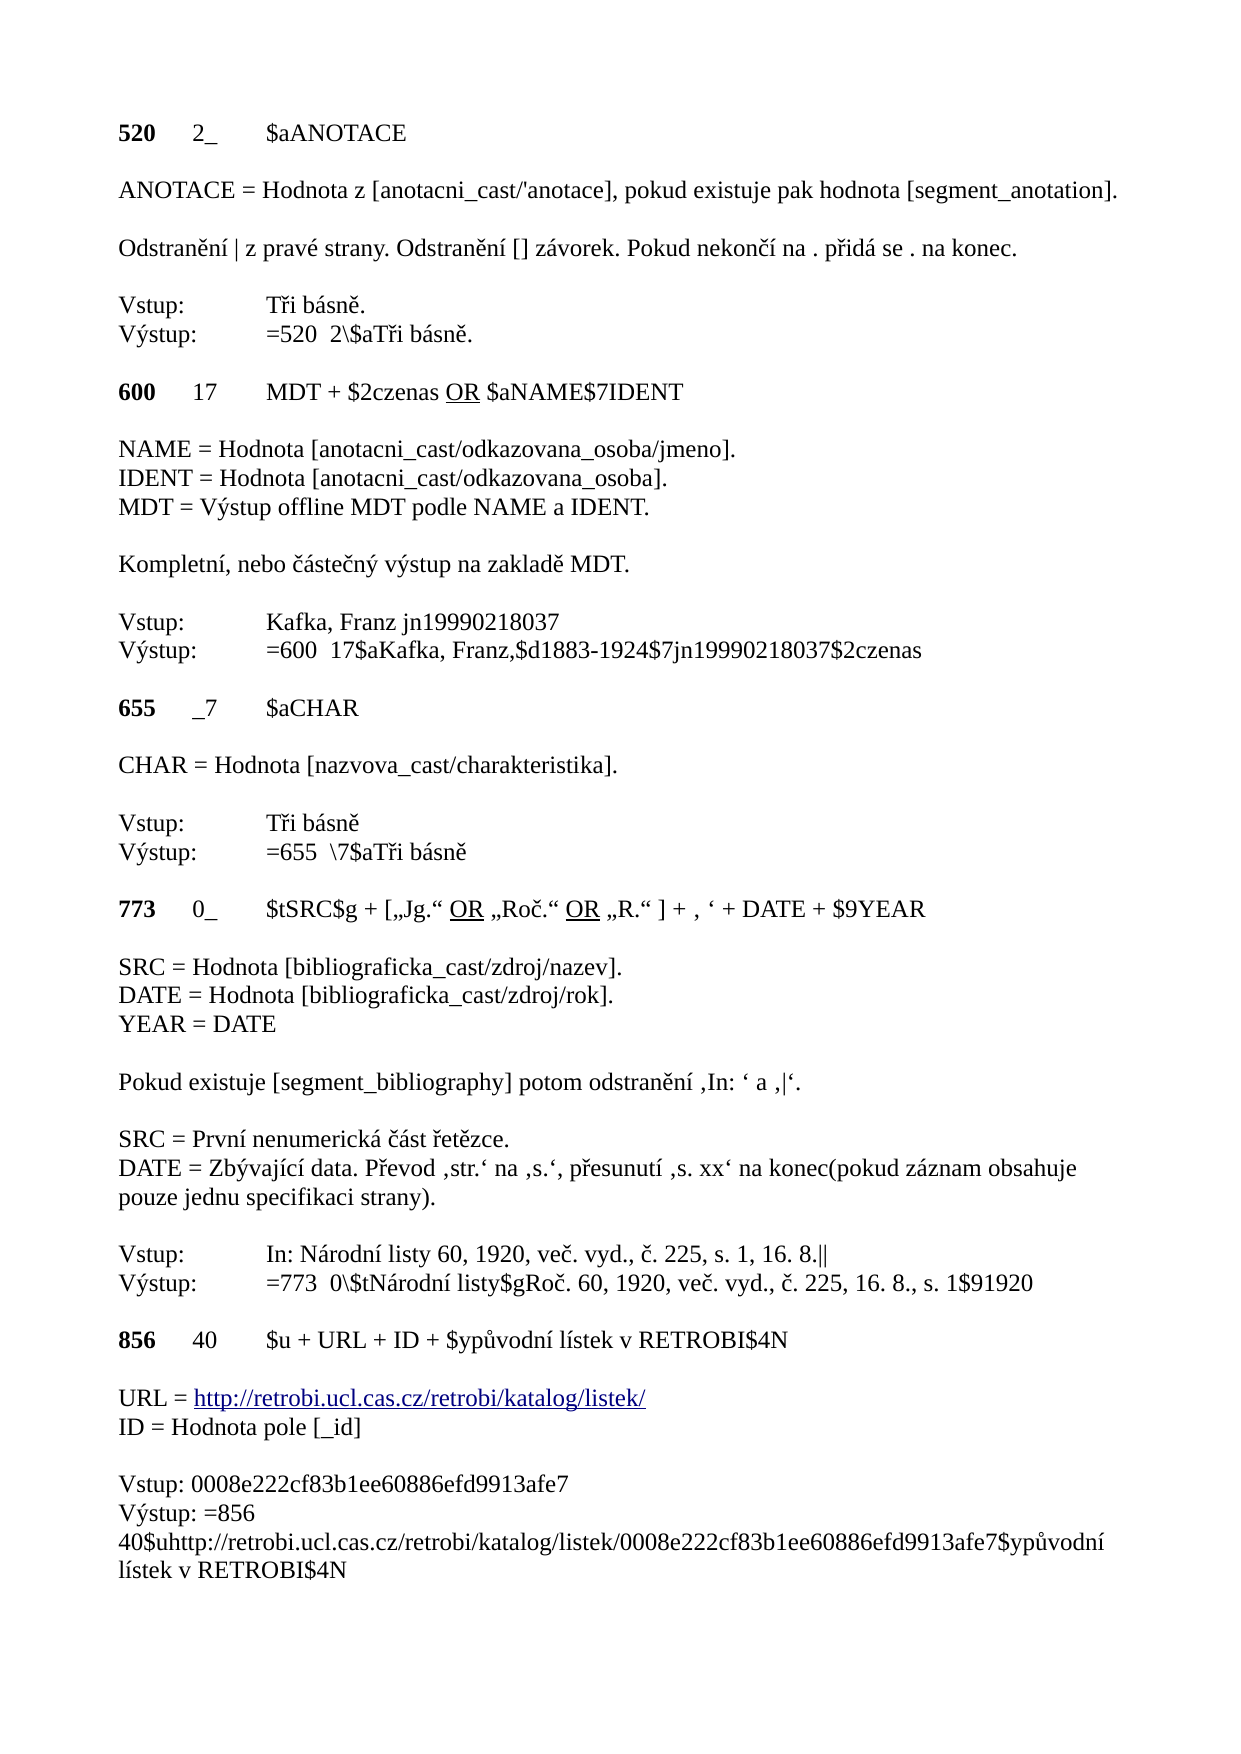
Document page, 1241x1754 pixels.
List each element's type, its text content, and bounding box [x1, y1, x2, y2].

text 773 0_ $tSRC$g + [„Jg.“ OR „Roč.“ OR „R.“ ] + ‚ ‘ + DATE + $9YEAR [118, 894, 1122, 923]
text 520 2_ $aANOTACE [118, 118, 1122, 147]
text Vstup: In: Národní listy 60, 1920, več. vyd., č. 225, s. 1, 16. 8.|| [118, 1239, 1122, 1268]
text Kompletní, nebo částečný výstup na zakladě MDT. [118, 549, 1122, 578]
text Odstranění | z pravé strany. Odstranění [] závorek. Pokud nekončí na . přidá se . na konec. [118, 233, 1122, 262]
text CHAR = Hodnota [nazvova_cast/charakteristika]. [118, 751, 1122, 779]
text MDT = Výstup offline MDT podle NAME a IDENT. [118, 492, 1122, 521]
text 600 17 MDT + $2czenas OR $aNAME$7IDENT [118, 377, 1122, 406]
text Pokud existuje [segment_bibliography] potom odstranění ‚In: ‘ a ‚|‘. [118, 1067, 1122, 1096]
text Vstup: Tři básně [118, 808, 1122, 837]
text YEAR = DATE [118, 1009, 1122, 1038]
text 856 40 $u + URL + ID + $ypůvodní lístek v RETROBI$4N [118, 1326, 1122, 1354]
text 655 _7 $aCHAR [118, 693, 1122, 722]
text DATE = Hodnota [bibliograficka_cast/zdroj/rok]. [118, 981, 1122, 1009]
text Vstup: Kafka, Franz jn19990218037 [118, 607, 1122, 636]
text DATE = Zbývající data. Převod ‚str.‘ na ‚s.‘, přesunutí ‚s. xx‘ na konec(pokud záznam obsahuje pouze jednu specifikaci strany). [118, 1153, 1122, 1211]
text URL = http://retrobi.ucl.cas.cz/retrobi/katalog/listek/ [118, 1383, 1122, 1412]
text Vstup: Tři básně. [118, 291, 1122, 319]
text SRC = První nenumerická část řetězce. [118, 1124, 1122, 1153]
text IDENT = Hodnota [anotacni_cast/odkazovana_osoba]. [118, 463, 1122, 492]
text Výstup: =600 17$aKafka, Franz,$d1883-1924$7jn19990218037$2czenas [118, 636, 1122, 664]
text Vstup: 0008e222cf83b1ee60886efd9913afe7 [118, 1469, 1122, 1498]
text SRC = Hodnota [bibliograficka_cast/zdroj/nazev]. [118, 952, 1122, 981]
text Výstup: =773 0\$tNárodní listy$gRoč. 60, 1920, več. vyd., č. 225, 16. 8., s. 1$91920 [118, 1268, 1122, 1297]
text ANOTACE = Hodnota z [anotacni_cast/'anotace], pokud existuje pak hodnota [segment_anotation]. [118, 176, 1122, 204]
text Výstup: =856 40$uhttp://retrobi.ucl.cas.cz/retrobi/katalog/listek/0008e222cf83b1ee60886efd9913afe7$ypůvodní lístek v RETROBI$4N [118, 1498, 1122, 1584]
text ID = Hodnota pole [_id] [118, 1412, 1122, 1441]
text NAME = Hodnota [anotacni_cast/odkazovana_osoba/jmeno]. [118, 434, 1122, 463]
text Výstup: =655 \7$aTři básně [118, 837, 1122, 866]
text Výstup: =520 2\$aTři básně. [118, 319, 1122, 348]
